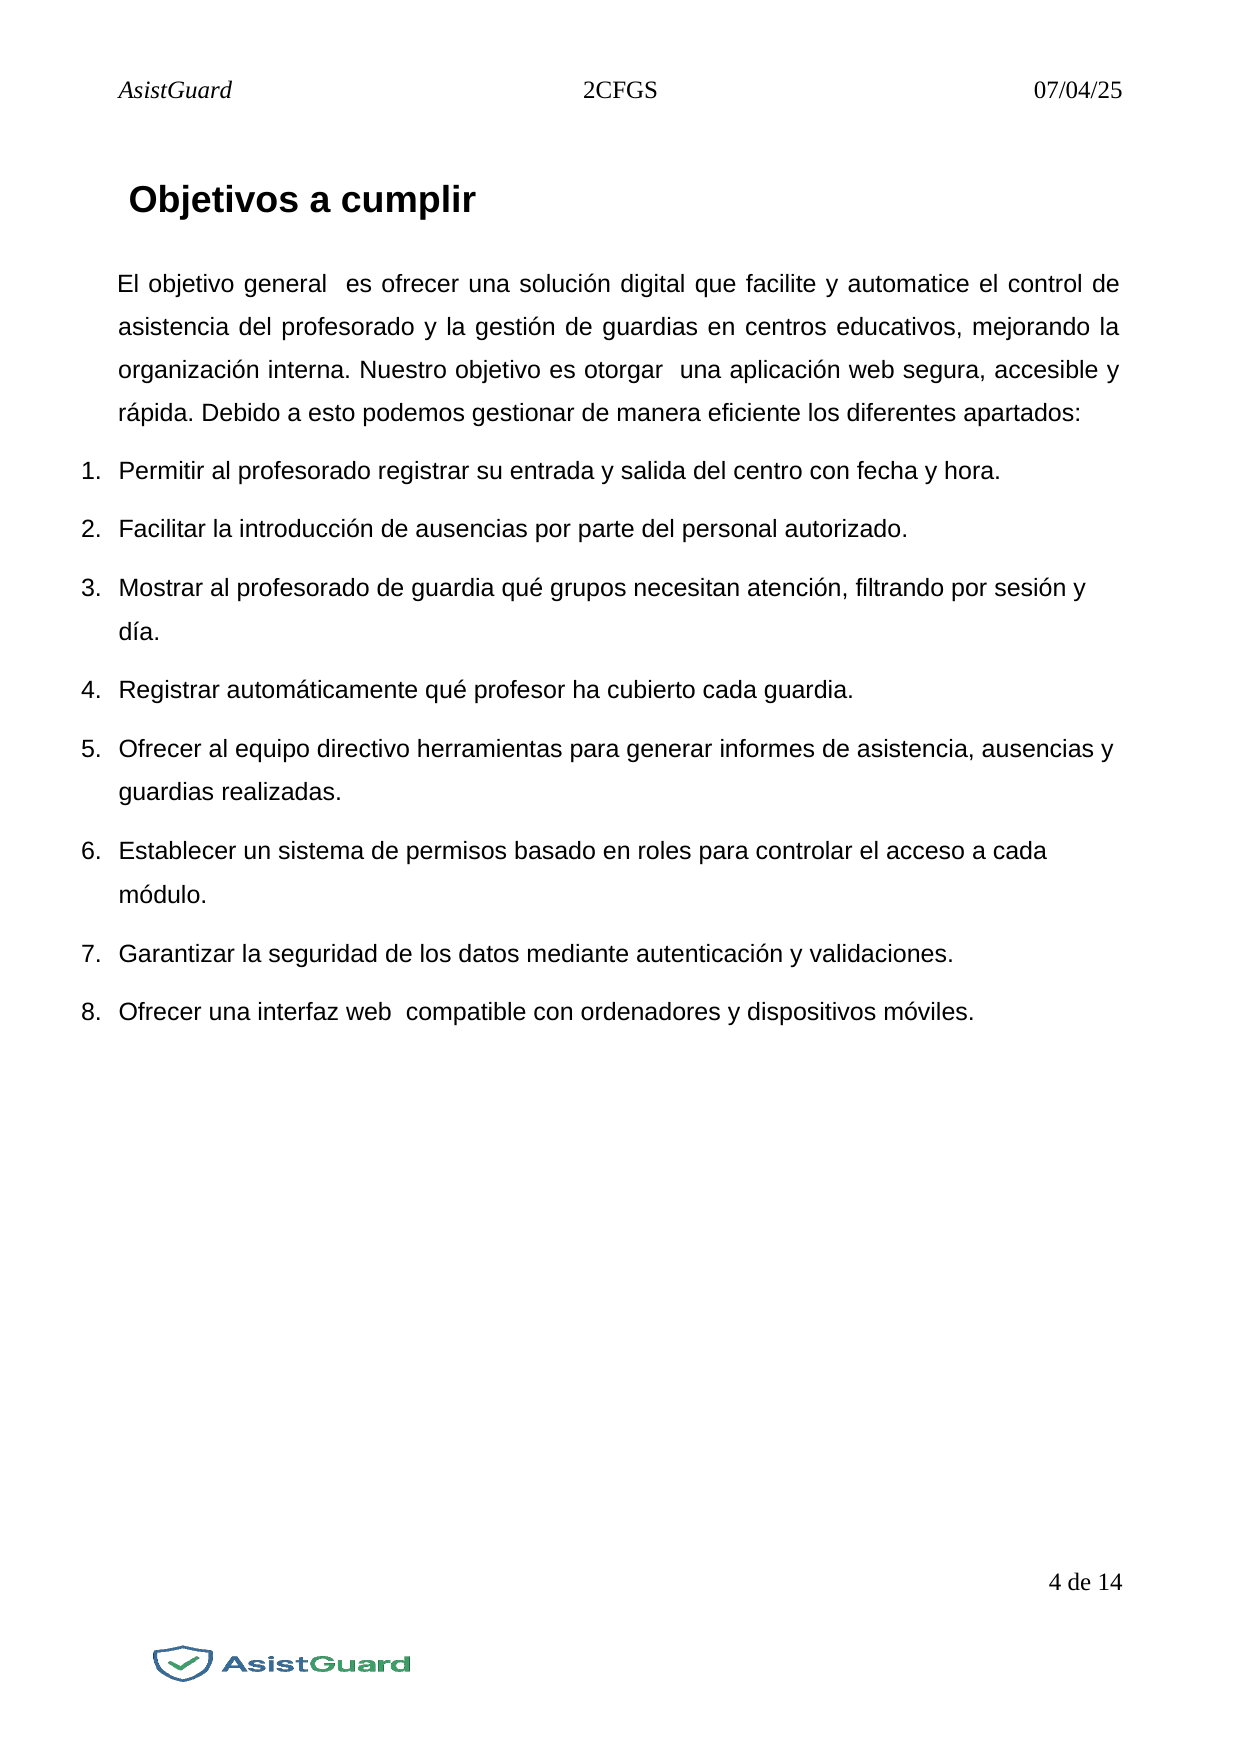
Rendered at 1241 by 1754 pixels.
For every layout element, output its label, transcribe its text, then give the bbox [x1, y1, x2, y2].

subtitle Objetivos a cumplir [118, 177, 1122, 221]
text El objetivo general es ofrecer una solución digital que facilite y automatice el control de asistencia del profesorado y la gestión de guardias en centros educativos, mejorando la organización interna. Nuestro objetivo es otorgar una aplicación web segura, accesible y rápida. Debido a esto podemos gestionar de manera eficiente los diferentes apartados: [117, 269, 1122, 427]
list Garantizar la seguridad de los datos mediante autenticación y validaciones. [81, 938, 1122, 967]
list Establecer un sistema de permisos basado en roles para controlar el acceso a cada módulo. [81, 836, 1122, 908]
picture [118, 1578, 443, 1754]
list Facilitar la introducción de ausencias por parte del personal autorizado. [81, 514, 1122, 543]
list Ofrecer al equipo directivo herramientas para generar informes de asistencia, ausencias y guardias realizadas. [81, 734, 1122, 806]
list Ofrecer una interfaz web compatible con ordenadores y dispositivos móviles. [81, 997, 1122, 1026]
list Mostrar al profesorado de guardia qué grupos necesitan atención, filtrando por sesión y día. [81, 573, 1122, 645]
list Registrar automáticamente qué profesor ha cubierto cada guardia. [81, 675, 1122, 704]
list Permitir al profesorado registrar su entrada y salida del centro con fecha y hora. [81, 456, 1122, 485]
